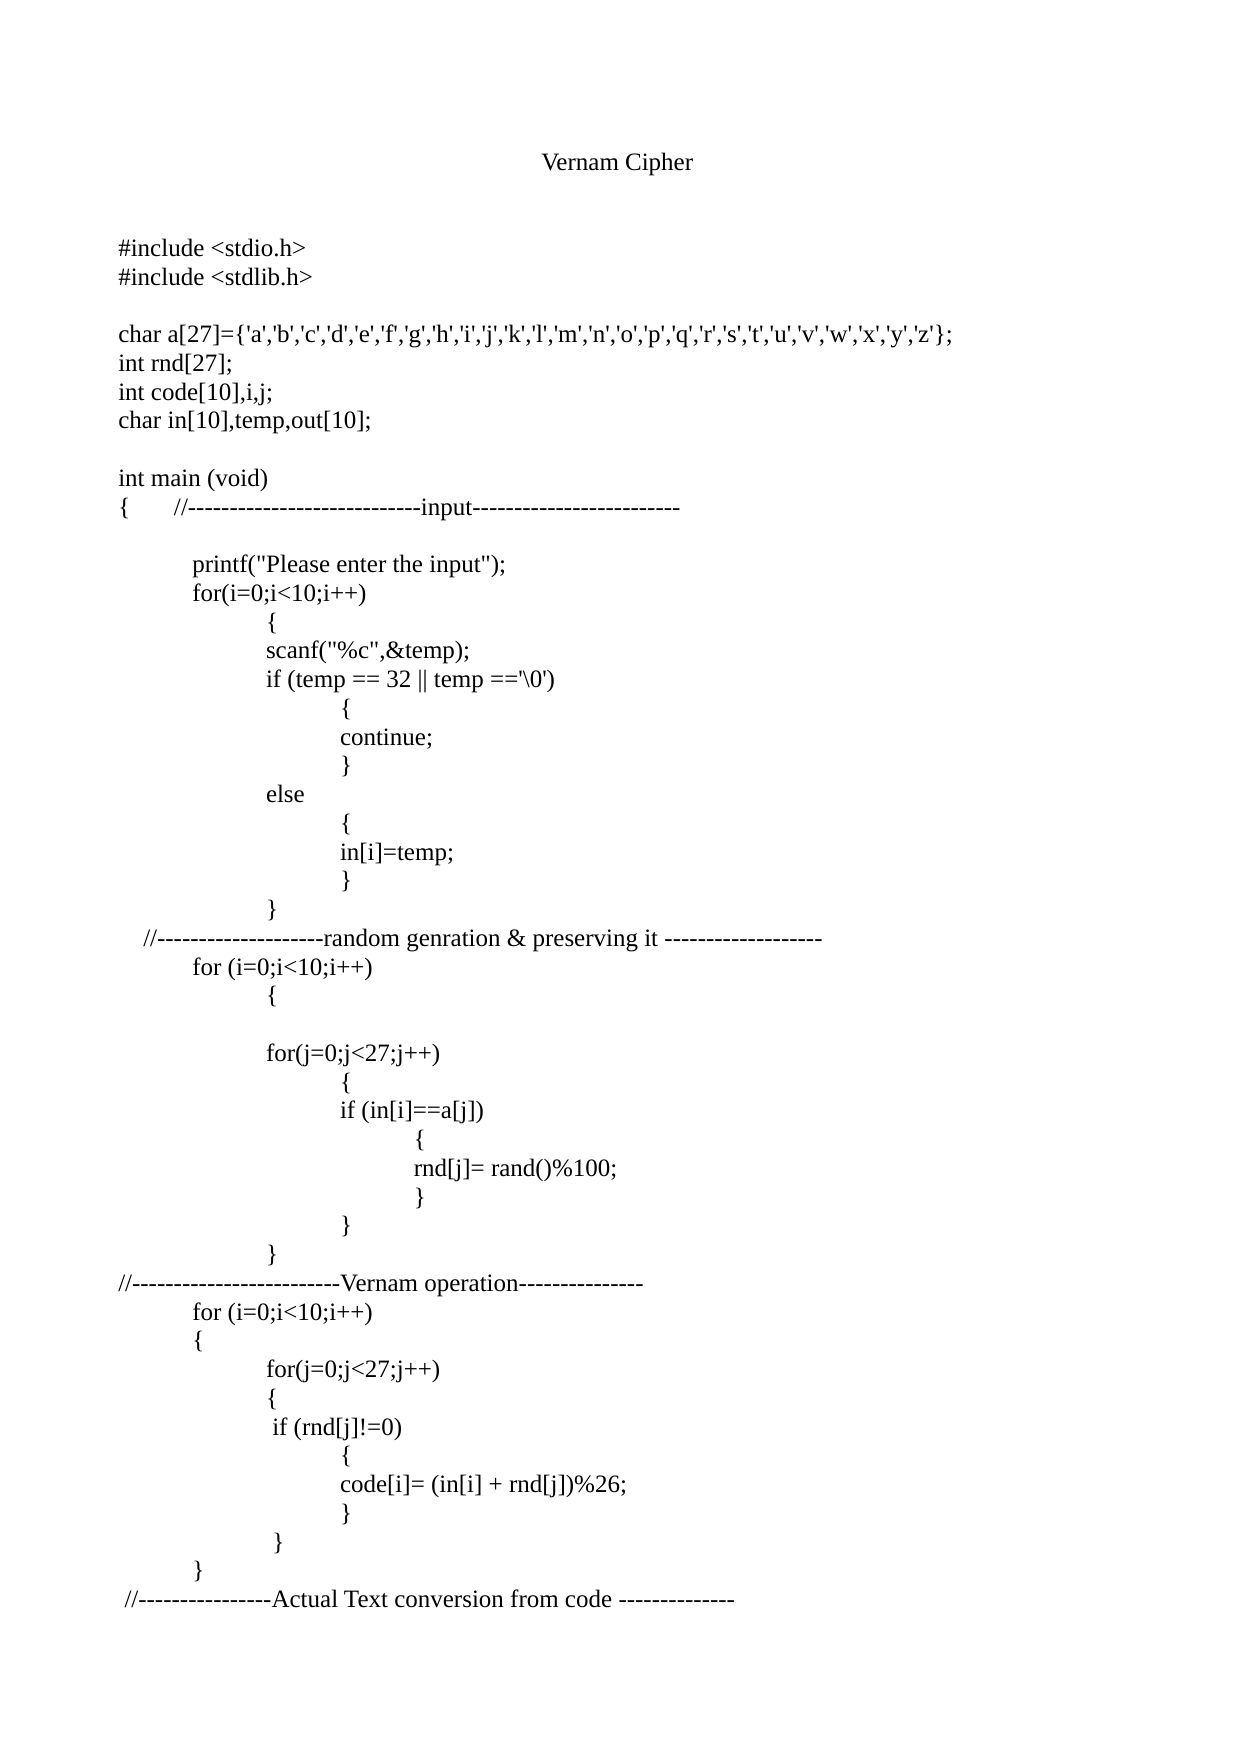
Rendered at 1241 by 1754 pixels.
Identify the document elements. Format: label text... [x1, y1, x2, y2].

text //-------------------------Vernam operation--------------- [118, 1268, 1122, 1297]
text { //----------------------------input------------------------- [118, 492, 1122, 521]
text } [118, 866, 1122, 894]
text } [118, 1239, 1122, 1268]
text else [118, 779, 1122, 808]
text //----------------Actual Text conversion from code -------------- [118, 1584, 1122, 1613]
text code[i]= (in[i] + rnd[j])%26; [118, 1469, 1122, 1498]
text } [118, 1556, 1122, 1584]
text } [118, 1527, 1122, 1556]
text if (temp == 32 || temp =='\0') [118, 664, 1122, 693]
text #include <stdio.h> [118, 233, 1122, 262]
text char in[10],temp,out[10]; [118, 406, 1122, 434]
text scanf("%c",&temp); [118, 636, 1122, 664]
text } [118, 751, 1122, 779]
text in[i]=temp; [118, 837, 1122, 866]
text if (rnd[j]!=0) [118, 1412, 1122, 1441]
text { [118, 1441, 1122, 1469]
text { [118, 1124, 1122, 1153]
text { [118, 1383, 1122, 1412]
text { [118, 808, 1122, 837]
text printf("Please enter the input"); [118, 549, 1122, 578]
text //--------------------random genration & preserving it ------------------- [118, 923, 1122, 952]
text { [118, 1326, 1122, 1354]
text for(j=0;j<27;j++) [118, 1354, 1122, 1383]
text int rnd[27]; [118, 348, 1122, 377]
text { [118, 981, 1122, 1009]
text char a[27]={'a','b','c','d','e','f','g','h','i','j','k','l','m','n','o','p','q','r','s','t','u','v','w','x','y','z'}; [118, 319, 1122, 348]
text for (i=0;i<10;i++) [118, 1297, 1122, 1326]
text int code[10],i,j; [118, 377, 1122, 406]
text if (in[i]==a[j]) [118, 1096, 1122, 1124]
text } [118, 1182, 1122, 1211]
text } [118, 1498, 1122, 1527]
text #include <stdlib.h> [118, 262, 1122, 291]
text for (i=0;i<10;i++) [118, 952, 1122, 981]
text int main (void) [118, 463, 1122, 492]
text { [118, 607, 1122, 636]
text { [118, 693, 1122, 722]
text for(j=0;j<27;j++) [118, 1038, 1122, 1067]
text } [118, 1211, 1122, 1239]
text Vernam Cipher [118, 147, 1122, 176]
text } [118, 894, 1122, 923]
text { [118, 1067, 1122, 1096]
text for(i=0;i<10;i++) [118, 578, 1122, 607]
text rnd[j]= rand()%100; [118, 1153, 1122, 1182]
text continue; [118, 722, 1122, 751]
